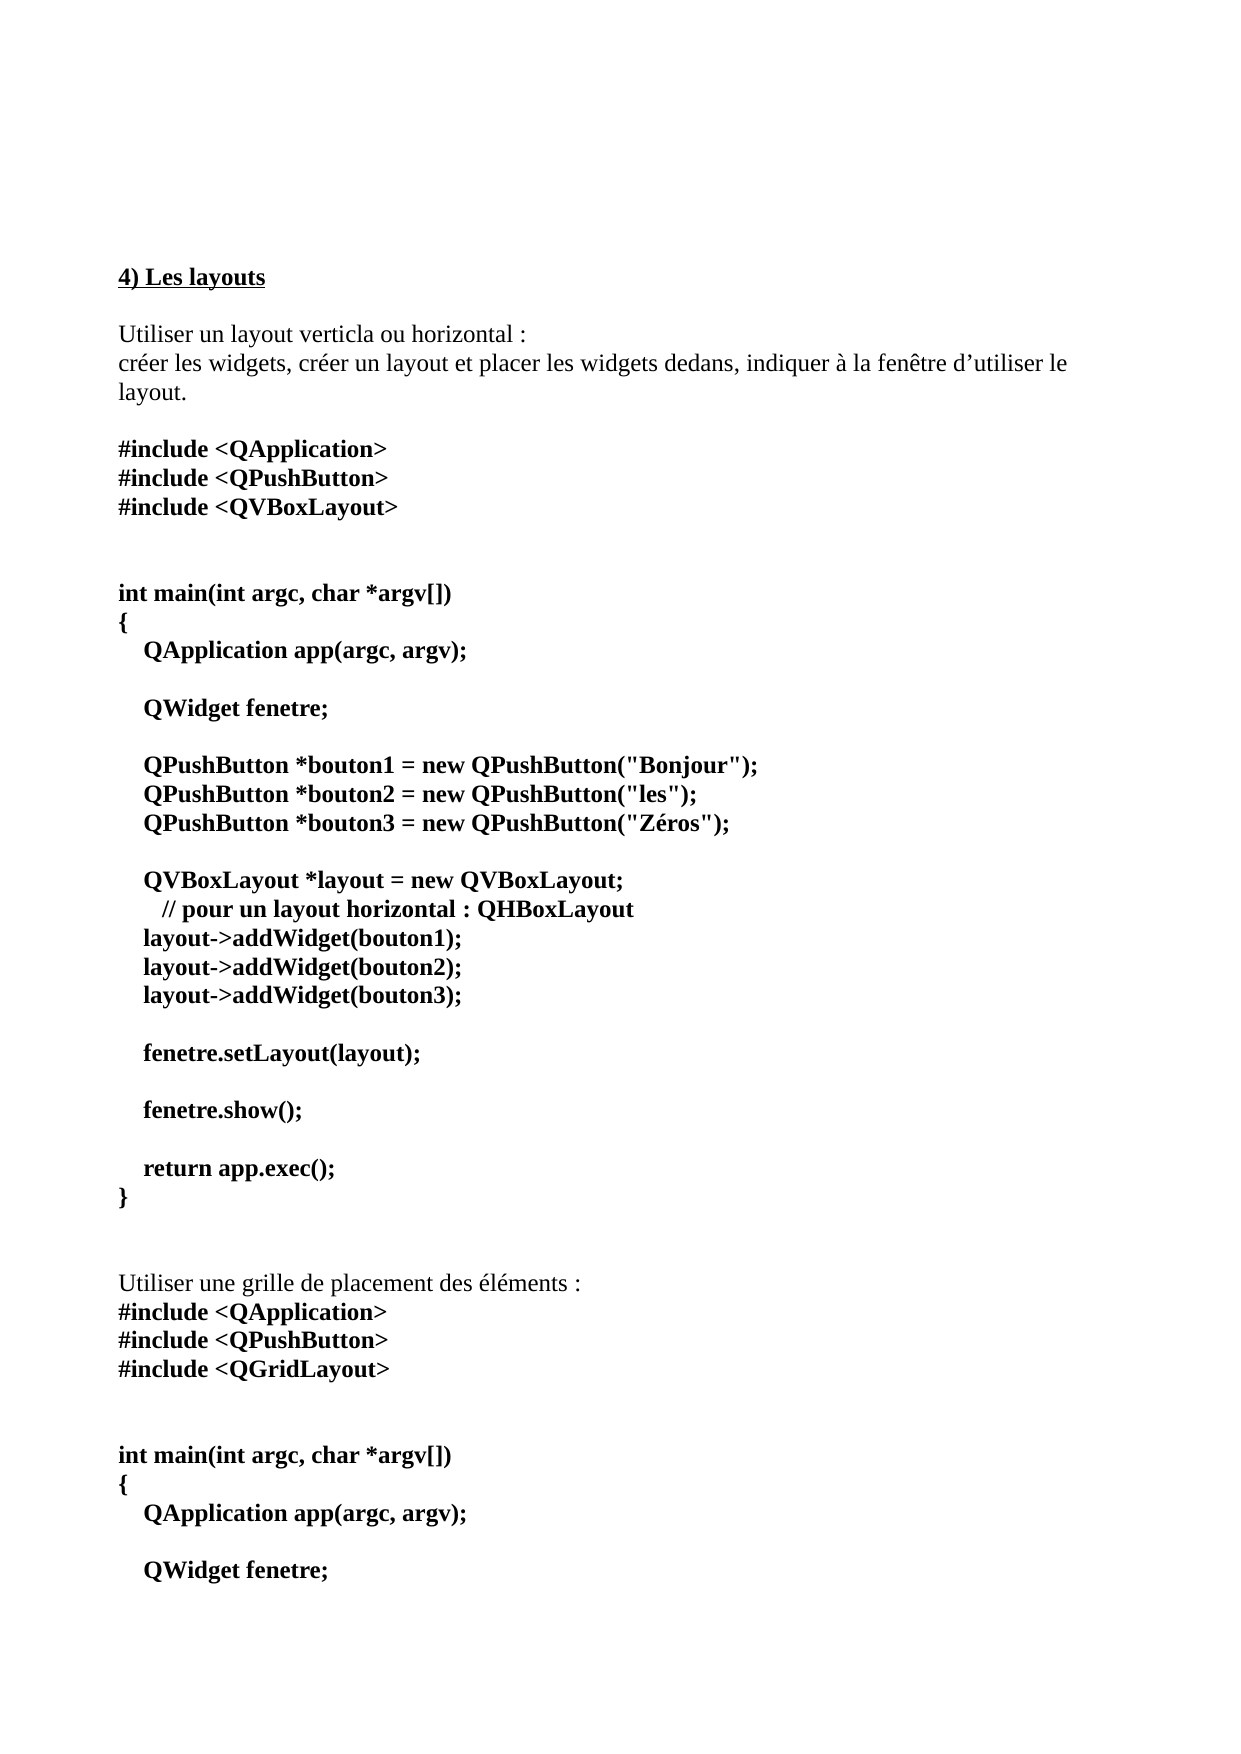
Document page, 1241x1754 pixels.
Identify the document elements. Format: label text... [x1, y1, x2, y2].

text { [118, 1469, 1122, 1498]
text #include <QApplication> [118, 434, 1122, 463]
text { [118, 607, 1122, 636]
text fenetre.setLayout(layout); [118, 1038, 1122, 1067]
text QWidget fenetre; [118, 693, 1122, 722]
text créer les widgets, créer un layout et placer les widgets dedans, indiquer à la fenêtre d’utiliser le layout. [118, 348, 1122, 406]
text return app.exec(); [118, 1153, 1122, 1182]
text #include <QApplication> [118, 1297, 1122, 1326]
text Utiliser une grille de placement des éléments : [118, 1268, 1122, 1297]
text QApplication app(argc, argv); [118, 1498, 1122, 1527]
text 4) Les layouts [118, 262, 1122, 291]
text } [118, 1182, 1122, 1211]
text int main(int argc, char *argv[]) [118, 1441, 1122, 1469]
text fenetre.show(); [118, 1096, 1122, 1124]
text #include <QGridLayout> [118, 1354, 1122, 1383]
text int main(int argc, char *argv[]) [118, 578, 1122, 607]
text QPushButton *bouton2 = new QPushButton("les"); [118, 779, 1122, 808]
text QWidget fenetre; [118, 1556, 1122, 1584]
text layout->addWidget(bouton3); [118, 981, 1122, 1009]
text layout->addWidget(bouton2); [118, 952, 1122, 981]
text QPushButton *bouton3 = new QPushButton("Zéros"); [118, 808, 1122, 837]
text #include <QVBoxLayout> [118, 492, 1122, 521]
text QVBoxLayout *layout = new QVBoxLayout; [118, 866, 1122, 894]
text Utiliser un layout verticla ou horizontal : [118, 319, 1122, 348]
text layout->addWidget(bouton1); [118, 923, 1122, 952]
text QPushButton *bouton1 = new QPushButton("Bonjour"); [118, 751, 1122, 779]
text // pour un layout horizontal : QHBoxLayout [118, 894, 1122, 923]
text #include <QPushButton> [118, 463, 1122, 492]
text #include <QPushButton> [118, 1326, 1122, 1354]
text QApplication app(argc, argv); [118, 636, 1122, 664]
